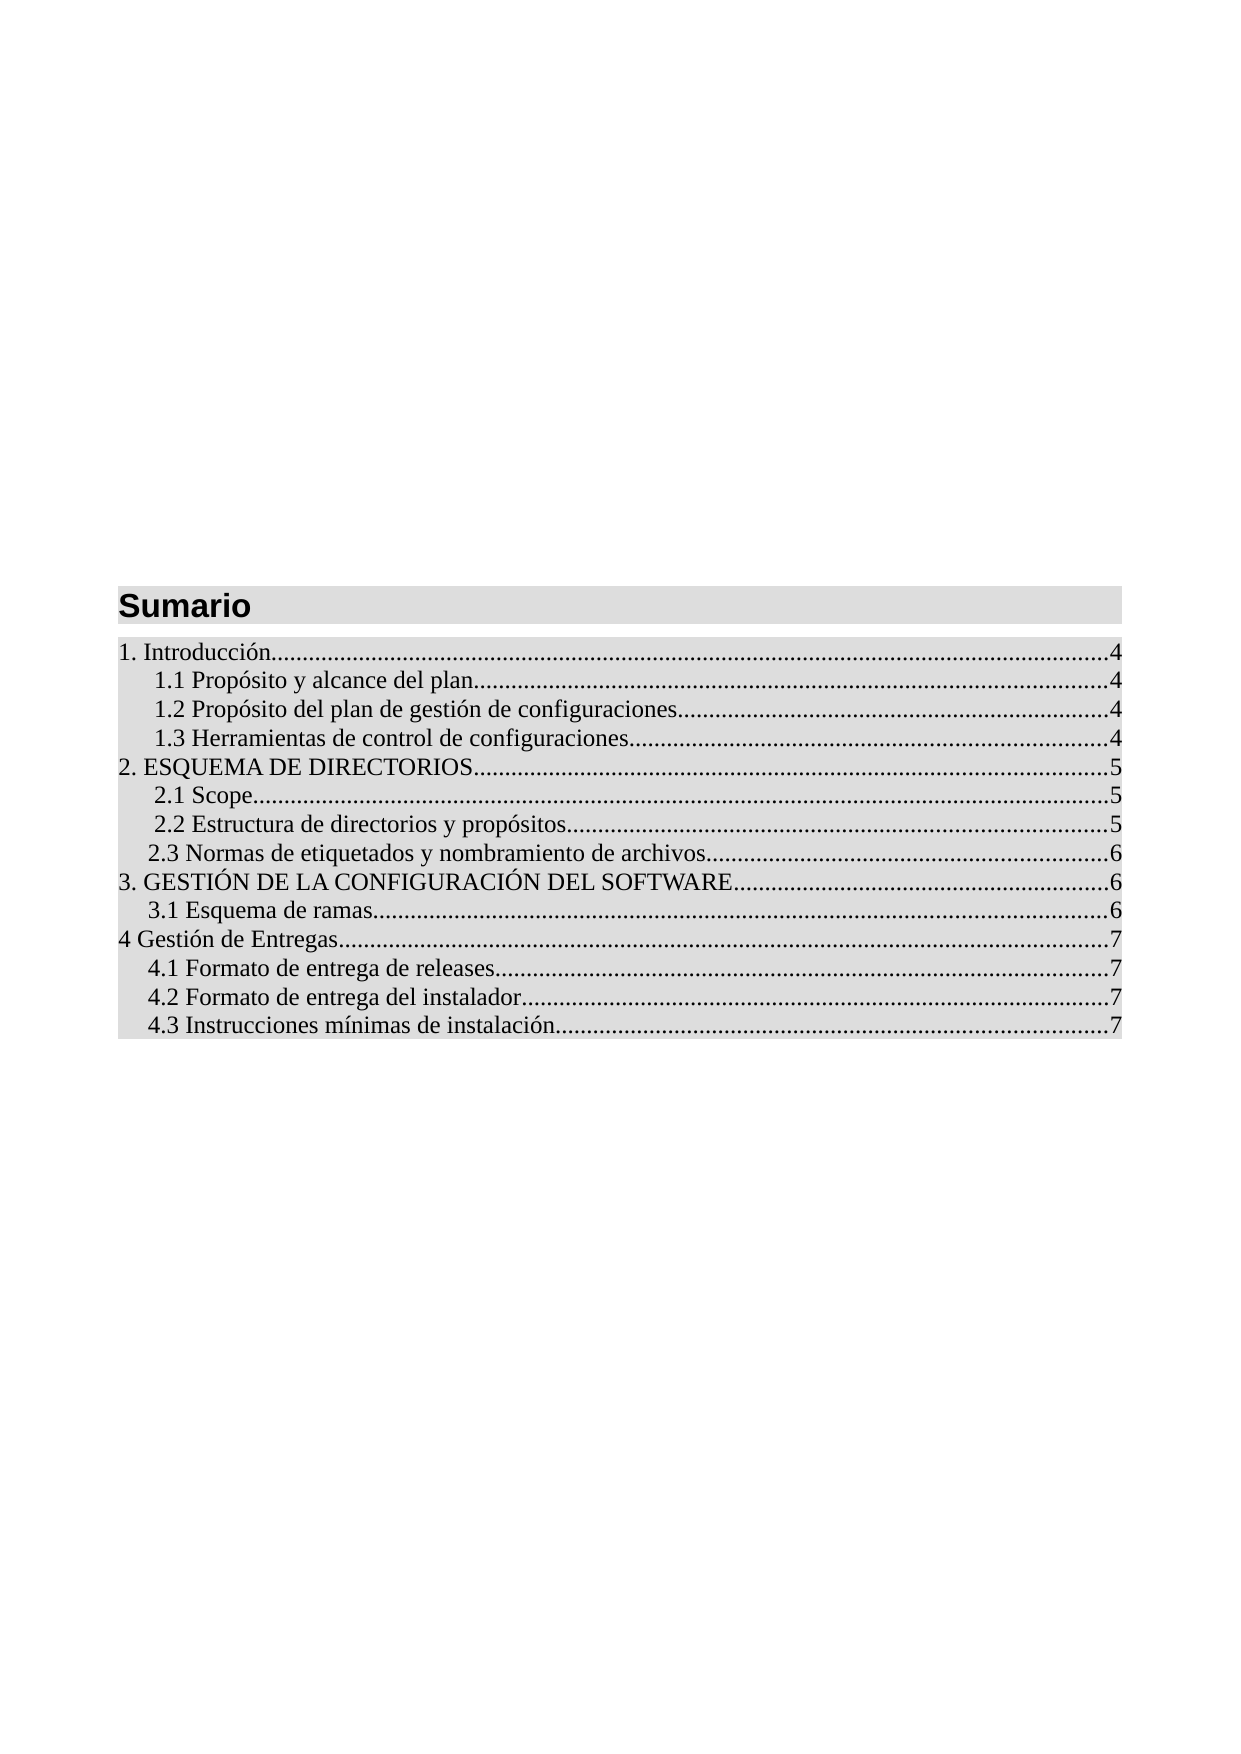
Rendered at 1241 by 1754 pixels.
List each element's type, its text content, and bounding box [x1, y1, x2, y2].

text 4.1 Formato de entrega de releases 7 [148, 953, 1122, 982]
subtitle Sumario [118, 586, 1122, 624]
text 2.3 Normas de etiquetados y nombramiento de archivos 6 [148, 838, 1122, 867]
text 3. GESTIÓN DE LA CONFIGURACIÓN DEL SOFTWARE 6 [118, 867, 1122, 896]
text 1.2 Propósito del plan de gestión de configuraciones 4 [148, 694, 1122, 723]
text 2.1 Scope 5 [148, 781, 1122, 809]
text 4 Gestión de Entregas 7 [118, 924, 1122, 953]
text 1.3 Herramientas de control de configuraciones 4 [148, 723, 1122, 752]
text 3.1 Esquema de ramas 6 [148, 896, 1122, 924]
text 2. ESQUEMA DE DIRECTORIOS 5 [118, 752, 1122, 781]
text 4.2 Formato de entrega del instalador 7 [148, 982, 1122, 1011]
text 1.1 Propósito y alcance del plan 4 [148, 666, 1122, 694]
text 2.2 Estructura de directorios y propósitos 5 [148, 809, 1122, 838]
text 1. Introducción 4 [118, 637, 1122, 666]
text 4.3 Instrucciones mínimas de instalación 7 [148, 1011, 1122, 1039]
